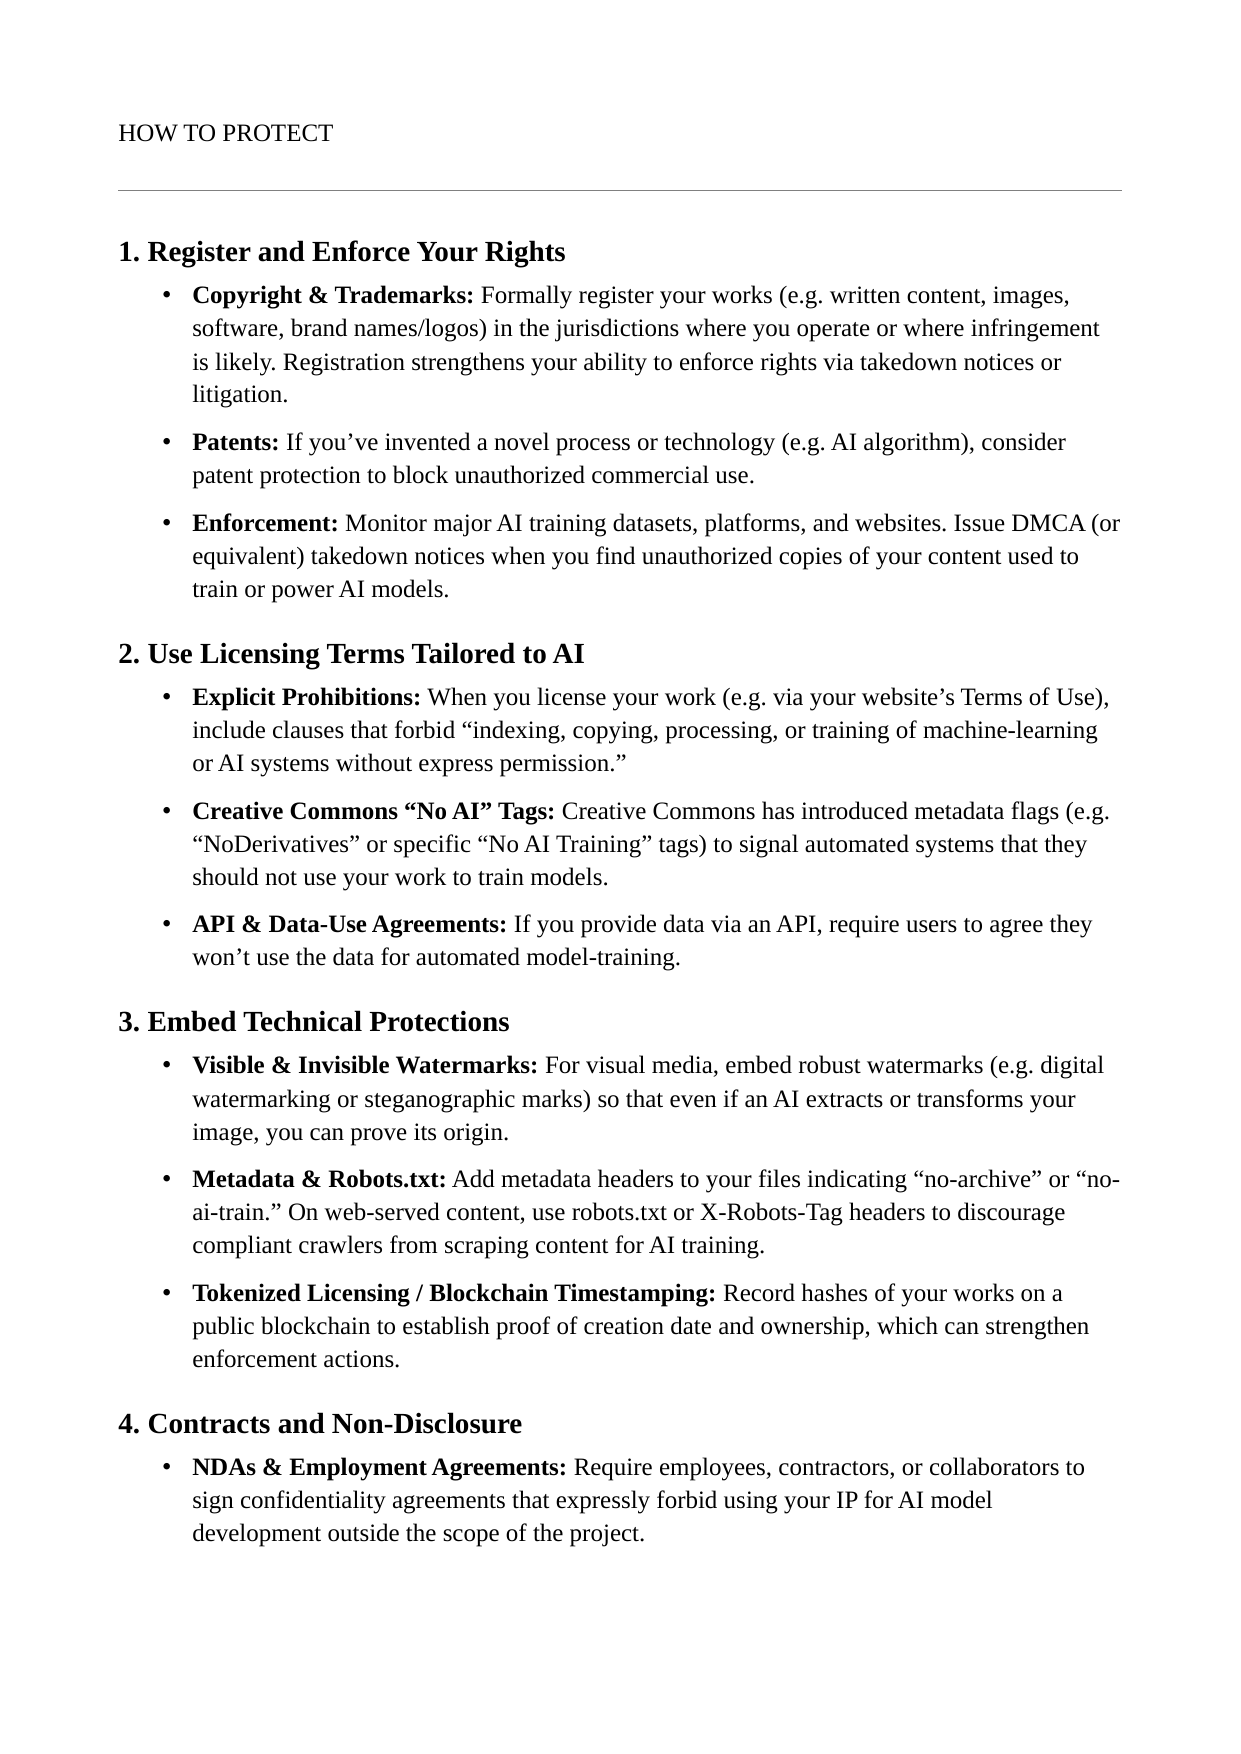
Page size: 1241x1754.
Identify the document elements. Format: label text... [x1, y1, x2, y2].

list Patents: If you’ve invented a novel process or technology (e.g. AI algorithm), consider patent protection to block unauthorized commercial use. [162, 427, 1122, 489]
subtitle 2. Use Licensing Terms Tailored to AI [118, 636, 1122, 669]
text HOW TO PROTECT [118, 118, 1122, 147]
list API & Data‐Use Agreements: If you provide data via an API, require users to agree they won’t use the data for automated model-training. [162, 909, 1122, 971]
list Metadata & Robots.txt: Add metadata headers to your files indicating “no-archive” or “no-ai-train.” On web‐served content, use robots.txt or X-Robots-Tag headers to discourage compliant crawlers from scraping content for AI training. [162, 1164, 1122, 1259]
subtitle 4. Contracts and Non-Disclosure [118, 1406, 1122, 1440]
subtitle 3. Embed Technical Protections [118, 1004, 1122, 1038]
list Explicit Prohibitions: When you license your work (e.g. via your website’s Terms of Use), include clauses that forbid “indexing, copying, processing, or training of machine-learning or AI systems without express permission.” [162, 682, 1122, 777]
list Copyright & Trademarks: Formally register your works (e.g. written content, images, software, brand names/logos) in the jurisdictions where you operate or where infringement is likely. Registration strengthens your ability to enforce rights via takedown notices or litigation. [162, 281, 1122, 408]
list Creative Commons “No AI” Tags: Creative Commons has introduced metadata flags (e.g. “NoDerivatives” or specific “No AI Training” tags) to signal automated systems that they should not use your work to train models. [162, 796, 1122, 891]
list Tokenized Licensing / Blockchain Timestamping: Record hashes of your works on a public blockchain to establish proof of creation date and ownership, which can strengthen enforcement actions. [162, 1278, 1122, 1373]
subtitle 1. Register and Enforce Your Rights [118, 234, 1122, 268]
list Visible & Invisible Watermarks: For visual media, embed robust watermarks (e.g. digital watermarking or steganographic marks) so that even if an AI extracts or transforms your image, you can prove its origin. [162, 1051, 1122, 1145]
list NDAs & Employment Agreements: Require employees, contractors, or collaborators to sign confidentiality agreements that expressly forbid using your IP for AI model development outside the scope of the project. [162, 1452, 1122, 1547]
list Enforcement: Monitor major AI training datasets, platforms, and websites. Issue DMCA (or equivalent) takedown notices when you find unauthorized copies of your content used to train or power AI models. [162, 508, 1122, 603]
